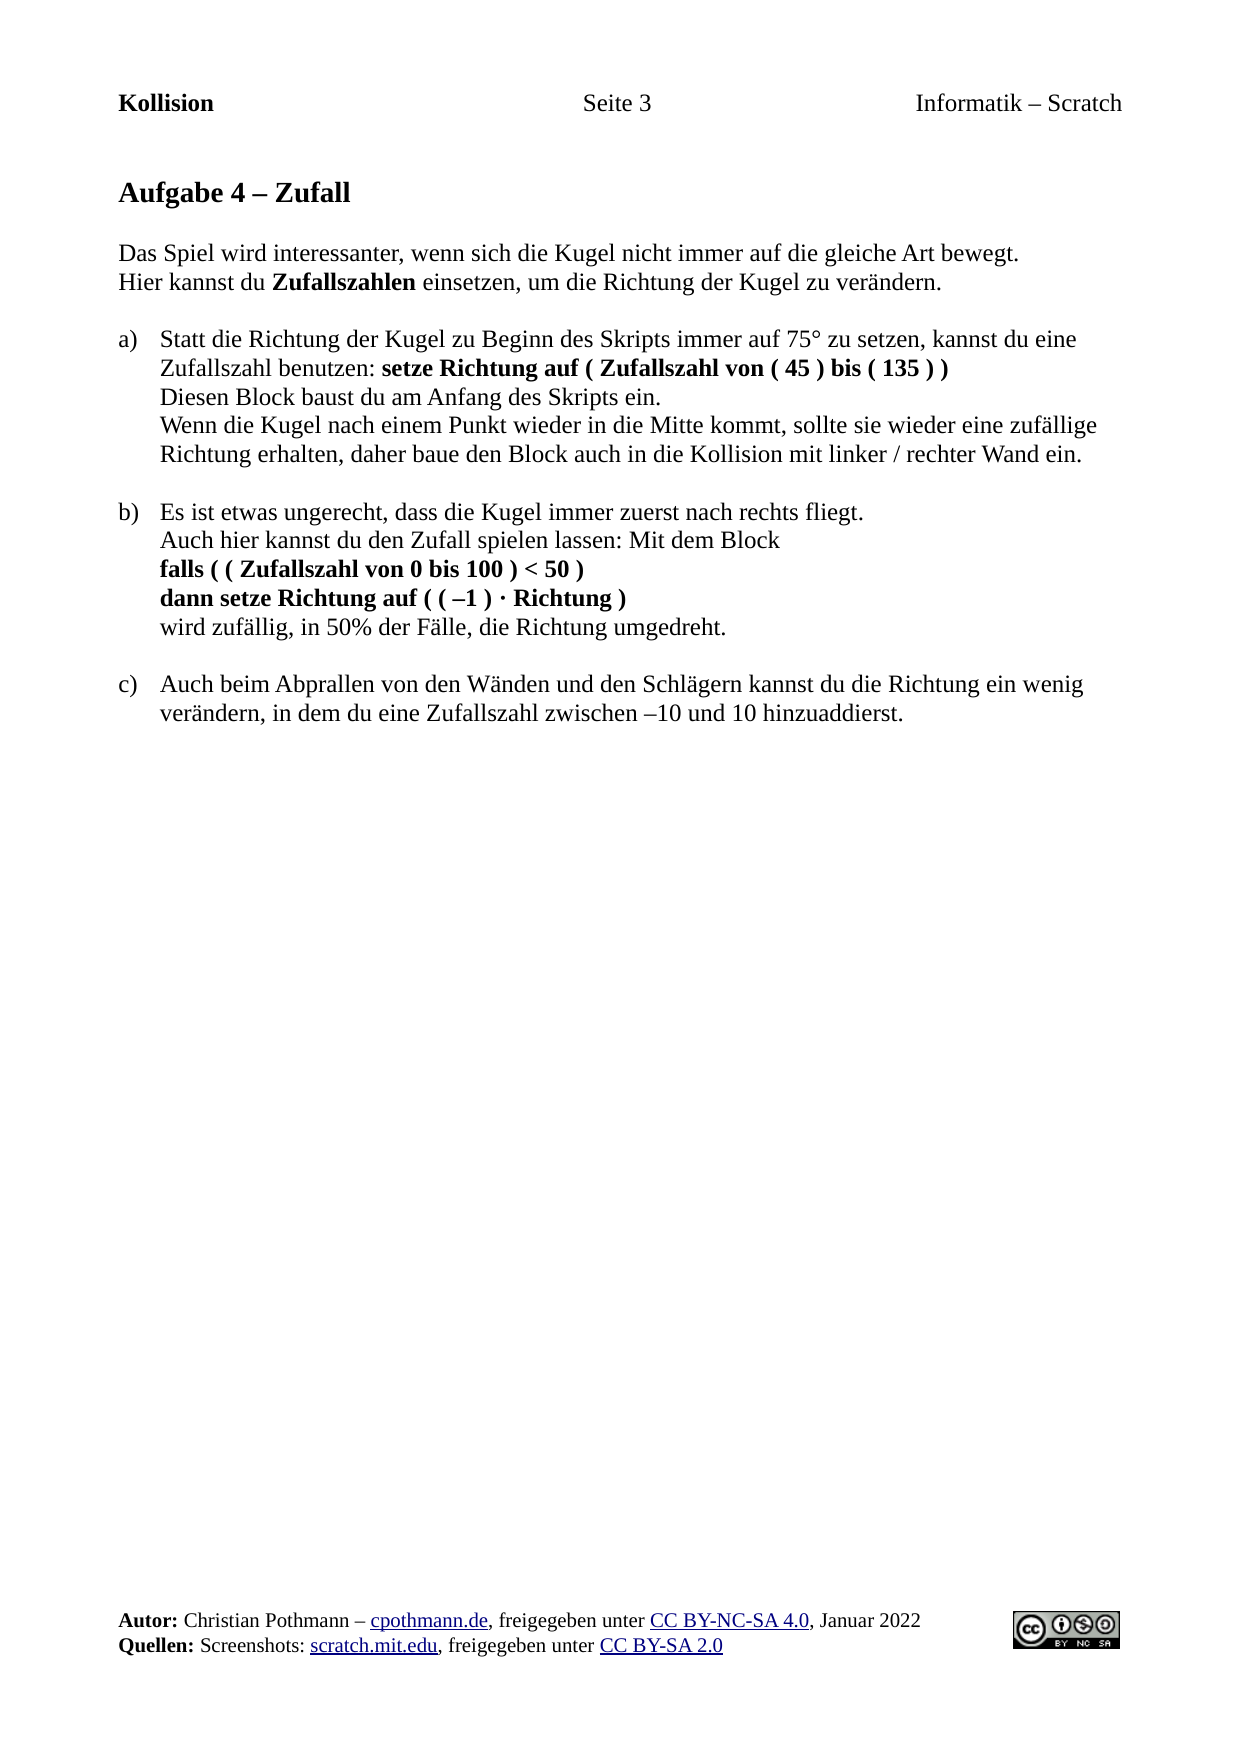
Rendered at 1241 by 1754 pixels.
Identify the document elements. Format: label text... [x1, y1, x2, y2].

list Es ist etwas ungerecht, dass die Kugel immer zuerst nach rechts fliegt. Auch hier kannst du den Zufall spielen lassen: Mit dem Block falls ( ( Zufallszahl von 0 bis 100 ) < 50 ) dann setze Richtung auf ( ( –1 ) · Richtung ) wird zufällig, in 50% der Fälle, die Richtung umgedreht. [118, 497, 1122, 640]
list Statt die Richtung der Kugel zu Beginn des Skripts immer auf 75° zu setzen, kannst du eine Zufallszahl benutzen: setze Richtung auf ( Zufallszahl von ( 45 ) bis ( 135 ) ) Diesen Block baust du am Anfang des Skripts ein. Wenn die Kugel nach einem Punkt wieder in die Mitte kommt, sollte sie wieder eine zufällige Richtung erhalten, daher baue den Block auch in die Kollision mit linker / rechter Wand ein. [118, 324, 1122, 468]
text Aufgabe 4 – Zufall [118, 176, 1122, 209]
text Quellen: Screenshots: scratch.mit.edu, freigegeben unter CC BY-SA 2.0 [118, 1632, 1122, 1657]
text Autor: Christian Pothmann – cpothmann.de, freigegeben unter CC BY-NC-SA 4.0, Januar 2022 [118, 1608, 1122, 1632]
picture [1013, 1611, 1120, 1649]
list Auch beim Abprallen von den Wänden und den Schlägern kannst du die Richtung ein wenig verändern, in dem du eine Zufallszahl zwischen –10 und 10 hinzuaddierst. [118, 669, 1122, 727]
text Das Spiel wird interessanter, wenn sich die Kugel nicht immer auf die gleiche Art bewegt. Hier kannst du Zufallszahlen einsetzen, um die Richtung der Kugel zu verändern. [118, 238, 1122, 295]
